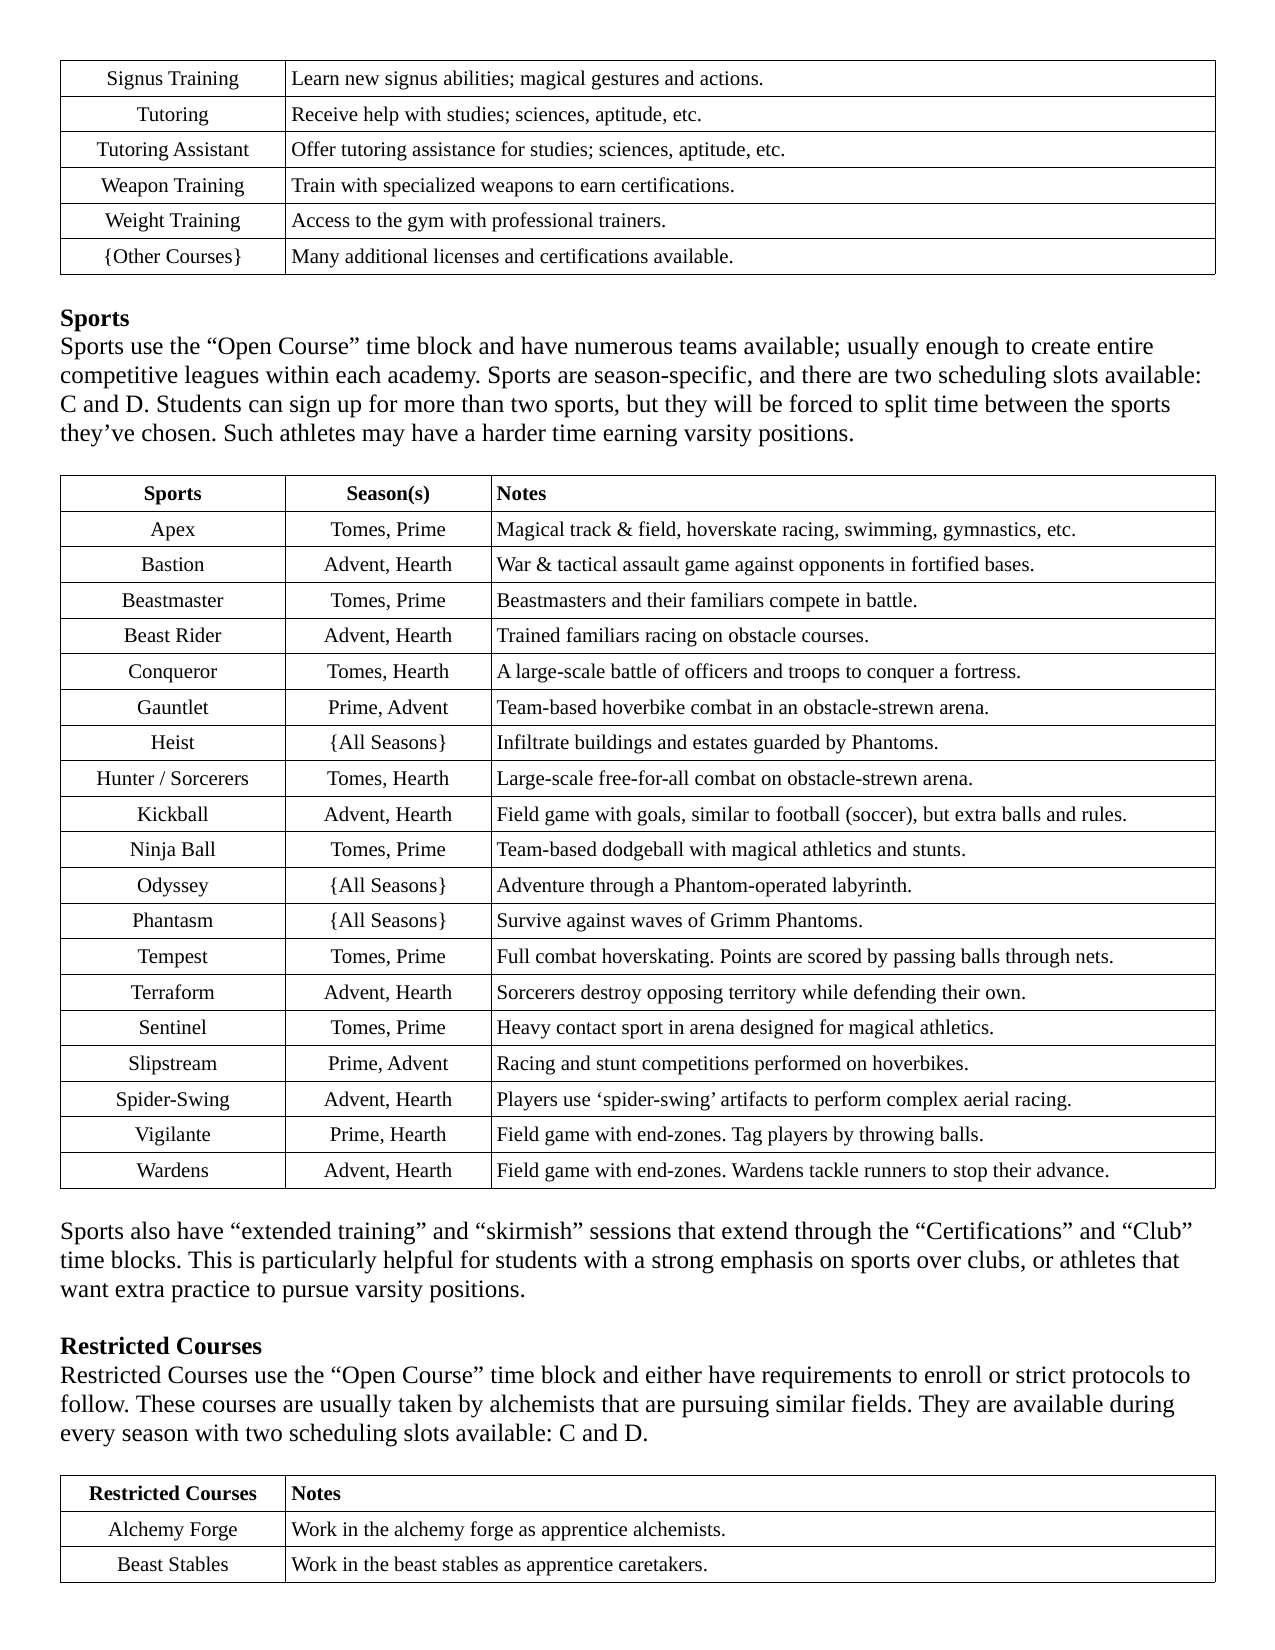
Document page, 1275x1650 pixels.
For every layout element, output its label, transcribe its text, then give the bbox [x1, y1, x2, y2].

table_cell Tomes, Prime [286, 583, 491, 618]
table_cell {Other Courses} [61, 239, 285, 274]
table_cell Offer tutoring assistance for studies; sciences, aptitude, etc. [286, 132, 1215, 167]
table_cell Field game with end-zones. Tag players by throwing balls. [492, 1117, 1215, 1152]
table_cell Advent, Hearth [286, 1153, 491, 1188]
table_cell Tutoring [61, 97, 285, 131]
table_cell Prime, Hearth [286, 1117, 491, 1152]
table_cell Advent, Hearth [286, 1082, 491, 1116]
table_cell Tomes, Prime [286, 1011, 491, 1045]
table_cell Sorcerers destroy opposing territory while defending their own. [492, 975, 1215, 1009]
table_cell Sentinel [61, 1011, 285, 1045]
table_cell Many additional licenses and certifications available. [286, 239, 1215, 274]
table_cell Prime, Advent [286, 690, 491, 724]
table_cell Alchemy Forge [61, 1512, 285, 1546]
table_cell Learn new signus abilities; magical gestures and actions. [286, 61, 1215, 96]
table_cell Access to the gym with professional trainers. [286, 204, 1215, 238]
table_header Restricted Courses [61, 1476, 285, 1511]
table_header Notes [492, 476, 1215, 511]
table_cell War & tactical assault game against opponents in fortified bases. [492, 547, 1215, 582]
table_cell Train with specialized weapons to earn certifications. [286, 168, 1215, 202]
table_header Sports [61, 476, 285, 511]
table_cell Survive against waves of Grimm Phantoms. [492, 904, 1215, 938]
table_cell Adventure through a Phantom-operated labyrinth. [492, 868, 1215, 903]
table_cell Slipstream [61, 1046, 285, 1081]
table_cell {All Seasons} [286, 868, 491, 903]
table_cell Spider-Swing [61, 1082, 285, 1116]
table_cell Racing and stunt competitions performed on hoverbikes. [492, 1046, 1215, 1081]
table_cell Magical track & field, hoverskate racing, swimming, gymnastics, etc. [492, 512, 1215, 546]
table_cell Bastion [61, 547, 285, 582]
table_cell Ninja Ball [61, 832, 285, 867]
table_cell Tutoring Assistant [61, 132, 285, 167]
table_cell Heist [61, 726, 285, 760]
table_cell Weapon Training [61, 168, 285, 202]
table_cell Beast Rider [61, 619, 285, 653]
table_cell Terraform [61, 975, 285, 1009]
table_cell Field game with end-zones. Wardens tackle runners to stop their advance. [492, 1153, 1215, 1188]
table_cell Beastmasters and their familiars compete in battle. [492, 583, 1215, 618]
table_cell Receive help with studies; sciences, aptitude, etc. [286, 97, 1215, 131]
table_cell Hunter / Sorcerers [61, 761, 285, 796]
table_cell Full combat hoverskating. Points are scored by passing balls through nets. [492, 939, 1215, 974]
table_cell Heavy contact sport in arena designed for magical athletics. [492, 1011, 1215, 1045]
table_header Notes [286, 1476, 1215, 1511]
table_cell Team-based hoverbike combat in an obstacle-strewn arena. [492, 690, 1215, 724]
table_cell Team-based dodgeball with magical athletics and stunts. [492, 832, 1215, 867]
table_cell Tempest [61, 939, 285, 974]
table_cell Field game with goals, similar to football (soccer), but extra balls and rules. [492, 797, 1215, 831]
table_cell A large-scale battle of officers and troops to conquer a fortress. [492, 654, 1215, 689]
table_cell Kickball [61, 797, 285, 831]
table_cell Trained familiars racing on obstacle courses. [492, 619, 1215, 653]
table_cell Tomes, Prime [286, 832, 491, 867]
table_cell Tomes, Prime [286, 939, 491, 974]
table_cell Weight Training [61, 204, 285, 238]
table_header Season(s) [286, 476, 491, 511]
table_cell Beastmaster [61, 583, 285, 618]
table_cell Advent, Hearth [286, 619, 491, 653]
subtitle Restricted Courses [60, 1331, 1215, 1360]
table_cell Phantasm [61, 904, 285, 938]
table_cell Vigilante [61, 1117, 285, 1152]
table_cell {All Seasons} [286, 726, 491, 760]
table_cell Signus Training [61, 61, 285, 96]
table_cell Advent, Hearth [286, 547, 491, 582]
table_cell Infiltrate buildings and estates guarded by Phantoms. [492, 726, 1215, 760]
table_cell Wardens [61, 1153, 285, 1188]
table_cell Odyssey [61, 868, 285, 903]
text Sports also have “extended training” and “skirmish” sessions that extend through the “Certifications” and “Club” time blocks. This is particularly helpful for students with a strong emphasis on sports over clubs, or athletes that want extra practice to pursue varsity positions. [60, 1216, 1215, 1303]
table_cell {All Seasons} [286, 904, 491, 938]
table_cell Work in the beast stables as apprentice caretakers. [286, 1547, 1215, 1582]
table_cell Conqueror [61, 654, 285, 689]
table_cell Tomes, Prime [286, 512, 491, 546]
table_cell Tomes, Hearth [286, 761, 491, 796]
table_cell Players use ‘spider-swing’ artifacts to perform complex aerial racing. [492, 1082, 1215, 1116]
table_cell Apex [61, 512, 285, 546]
table_cell Prime, Advent [286, 1046, 491, 1081]
table_cell Gauntlet [61, 690, 285, 724]
text Restricted Courses use the “Open Course” time block and either have requirements to enroll or strict protocols to follow. These courses are usually taken by alchemists that are pursuing similar fields. They are available during every season with two scheduling slots available: C and D. [60, 1360, 1215, 1446]
table_cell Advent, Hearth [286, 797, 491, 831]
table_cell Work in the alchemy forge as apprentice alchemists. [286, 1512, 1215, 1546]
table_cell Beast Stables [61, 1547, 285, 1582]
table_cell Large-scale free-for-all combat on obstacle-strewn arena. [492, 761, 1215, 796]
text Sports use the “Open Course” time block and have numerous teams available; usually enough to create entire competitive leagues within each academy. Sports are season-specific, and there are two scheduling slots available: C and D. Students can sign up for more than two sports, but they will be forced to split time between the sports they’ve chosen. Such athletes may have a harder time earning varsity positions. [60, 331, 1215, 446]
subtitle Sports [60, 303, 1215, 331]
table_cell Advent, Hearth [286, 975, 491, 1009]
table_cell Tomes, Hearth [286, 654, 491, 689]
